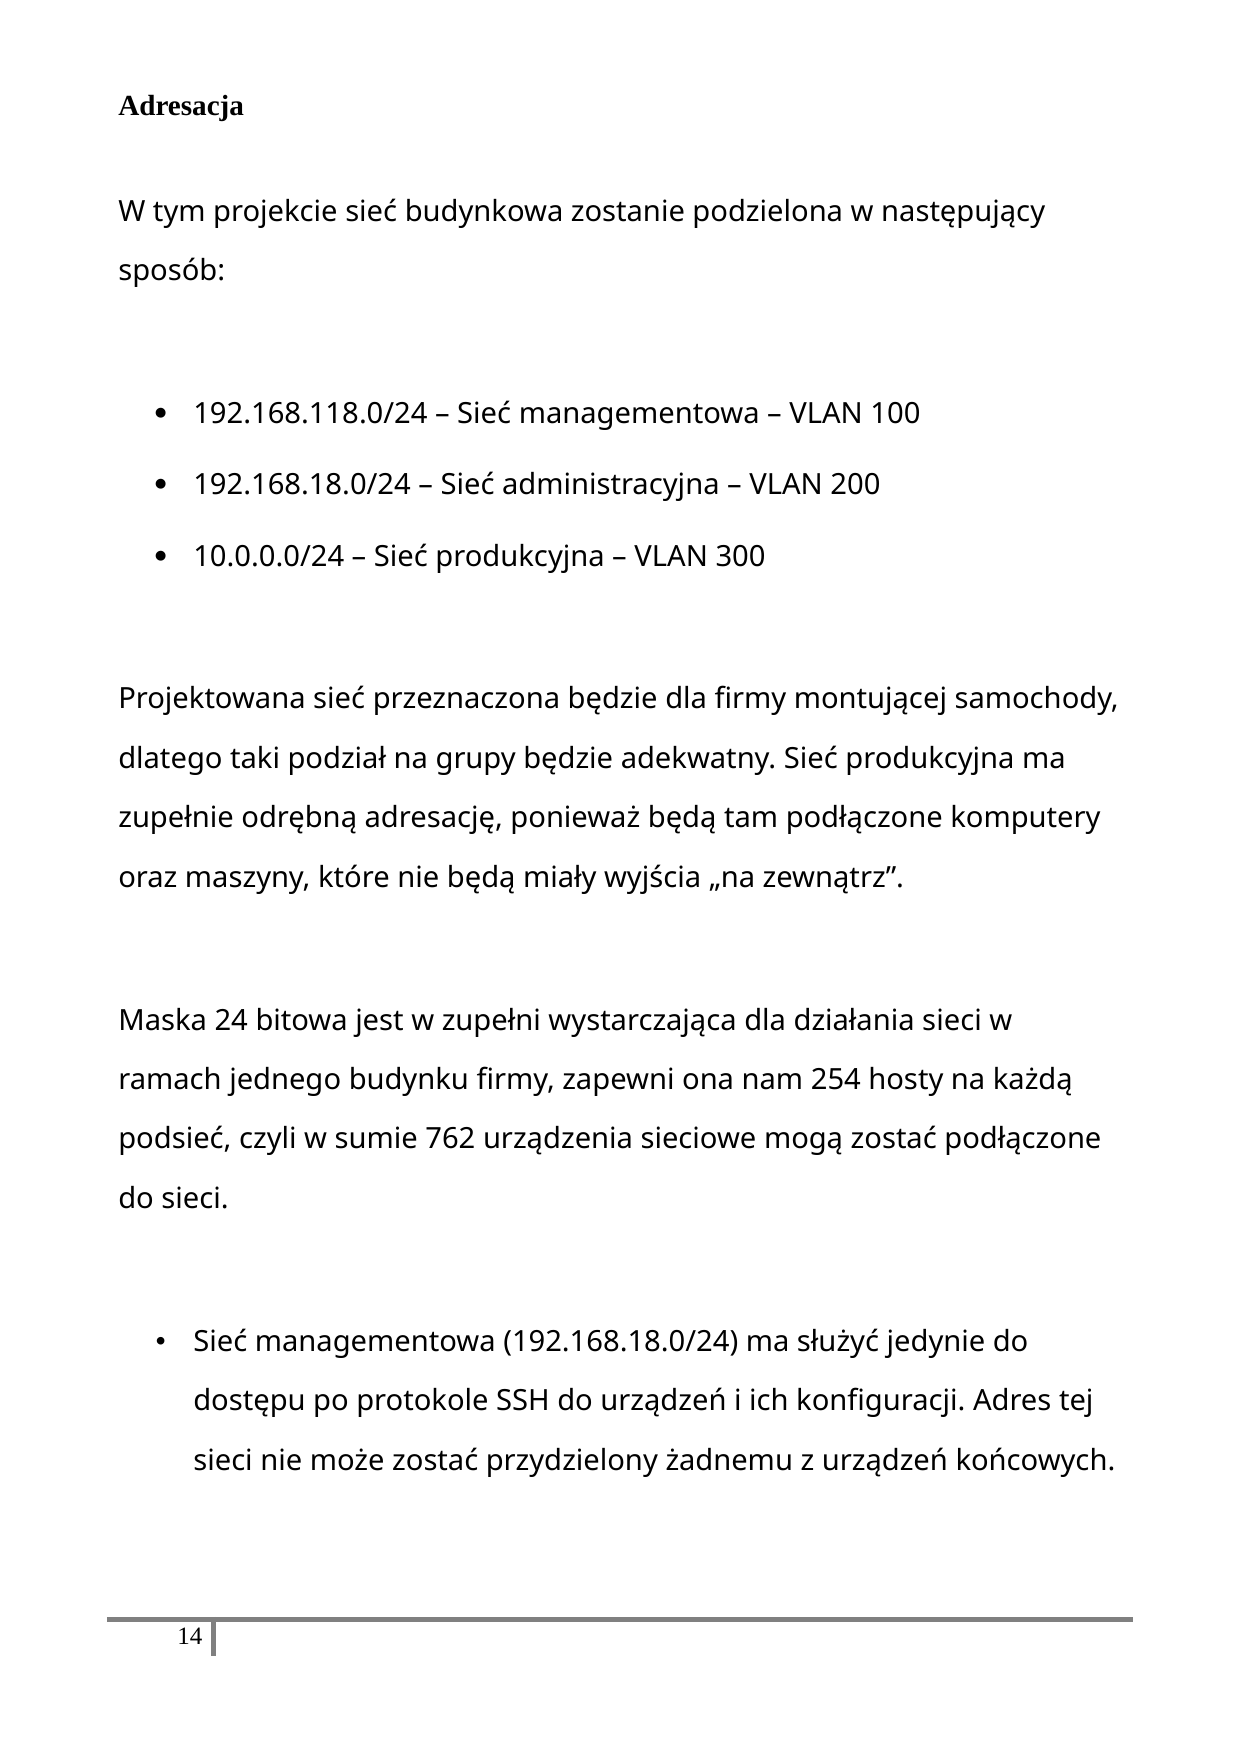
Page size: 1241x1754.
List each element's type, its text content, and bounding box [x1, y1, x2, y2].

list 192.168.18.0/24 – Sieć administracyjna – VLAN 200 [156, 463, 1122, 503]
list 10.0.0.0/24 – Sieć produkcyjna – VLAN 300 [156, 535, 1122, 574]
text W tym projekcie sieć budynkowa zostanie podzielona w następujący sposób: [118, 190, 1122, 289]
list Sieć managementowa (192.168.18.0/24) ma służyć jedynie do dostępu po protokole SSH do urządzeń i ich konfiguracji. Adres tej sieci nie może zostać przydzielony żadnemu z urządzeń końcowych. [156, 1320, 1122, 1478]
subtitle Adresacja [118, 88, 1122, 122]
text Maska 24 bitowa jest w zupełni wystarczająca dla działania sieci w ramach jednego budynku firmy, zapewni ona nam 254 hosty na każdą podsieć, czyli w sumie 762 urządzenia sieciowe mogą zostać podłączone do sieci. [118, 999, 1122, 1217]
list 192.168.118.0/24 – Sieć managementowa – VLAN 100 [156, 392, 1122, 432]
text Projektowana sieć przeznaczona będzie dla firmy montującej samochody, dlatego taki podział na grupy będzie adekwatny. Sieć produkcyjna ma zupełnie odrębną adresację, ponieważ będą tam podłączone komputery oraz maszyny, które nie będą miały wyjścia „na zewnątrz”. [118, 678, 1122, 896]
